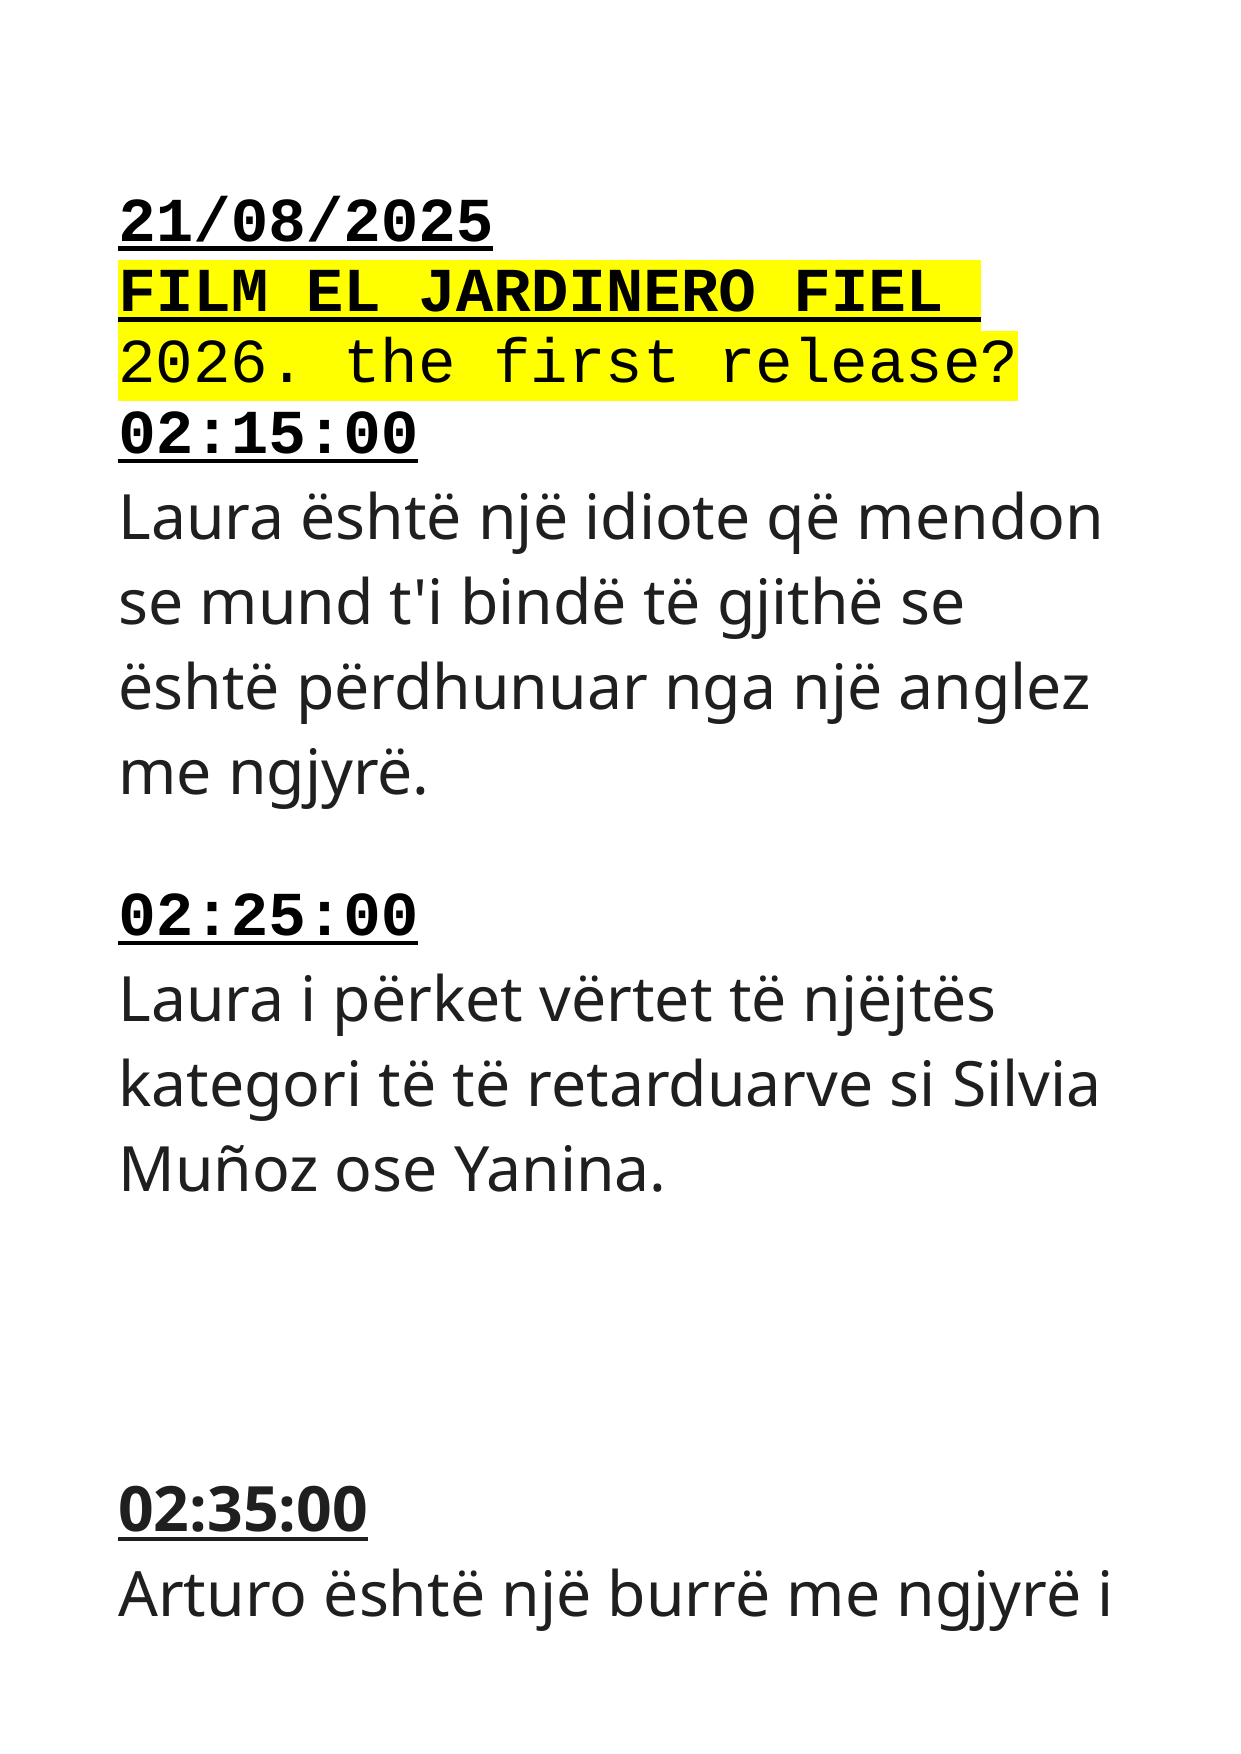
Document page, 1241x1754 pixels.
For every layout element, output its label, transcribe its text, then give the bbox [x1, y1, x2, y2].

text Laura është një idiote që mendon se mund t'i bindë të gjithë se është përdhunuar nga një anglez me ngjyrë. [118, 472, 1122, 813]
text 02:35:00 [118, 1465, 1122, 1550]
text 02:25:00 [118, 883, 1122, 954]
text 21/08/2025 [118, 189, 1122, 260]
text FILM EL JARDINERO FIEL 2026. the first release? [118, 260, 1122, 401]
text Arturo është një burrë me ngjyrë i [118, 1550, 1122, 1635]
text Laura i përket vërtet të njëjtës kategori të të retarduarve si Silvia Muñoz ose Yanina. [118, 954, 1122, 1210]
text 02:15:00 [118, 401, 1122, 472]
